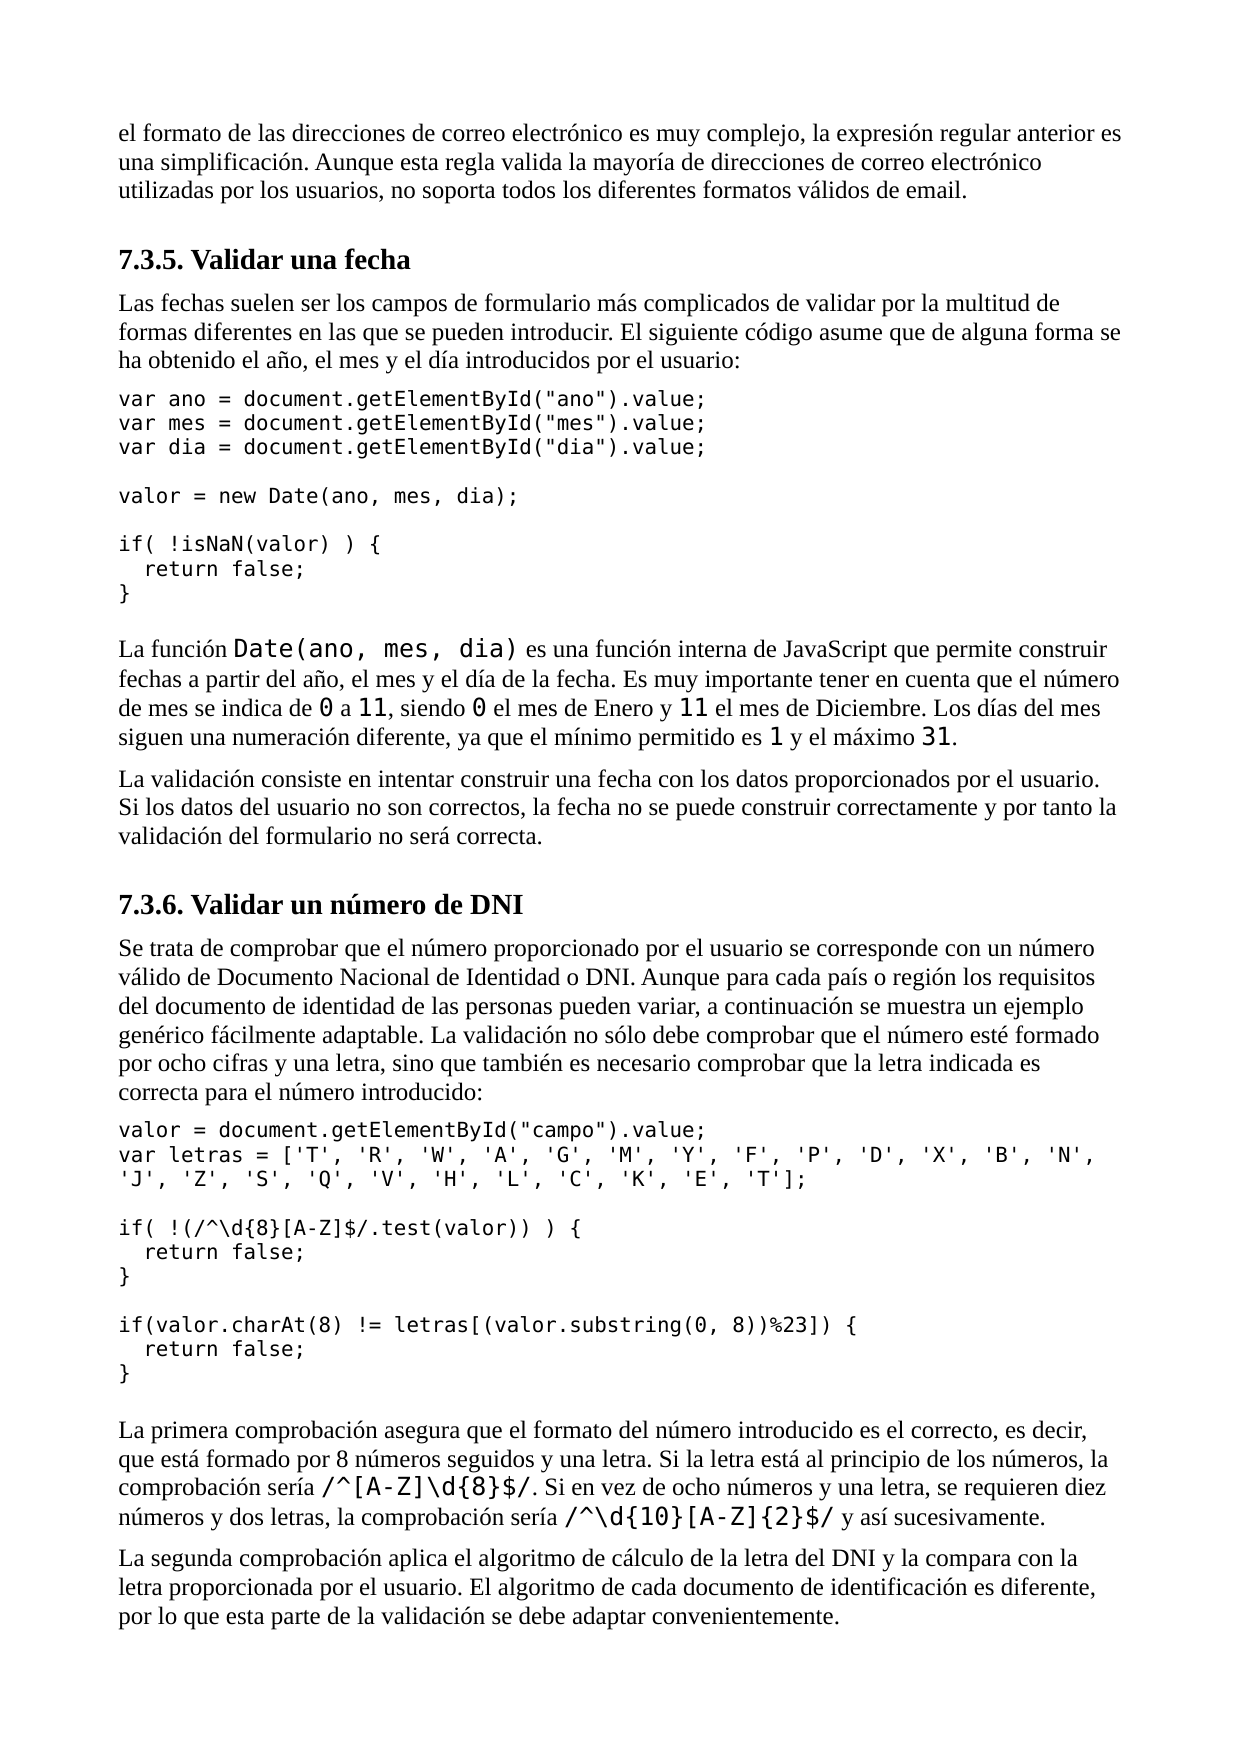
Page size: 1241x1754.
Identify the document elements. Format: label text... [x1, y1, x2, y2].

text return false; [118, 557, 1122, 581]
text } [118, 581, 1122, 605]
text valor = document.getElementById("campo").value; [118, 1118, 1122, 1143]
text var mes = document.getElementById("mes").value; [118, 411, 1122, 435]
text if(valor.charAt(8) != letras[(valor.substring(0, 8))%23]) { [118, 1313, 1122, 1337]
text La primera comprobación asegura que el formato del número introducido es el correcto, es decir, que está formado por 8 números seguidos y una letra. Si la letra está al principio de los números, la comprobación sería /^[A-Z]\d{8}$/. Si en vez de ocho números y una letra, se requieren diez números y dos letras, la comprobación sería /^\d{10}[A-Z]{2}$/ y así sucesivamente. [118, 1415, 1122, 1531]
text La función Date(ano, mes, dia) es una función interna de JavaScript que permite construir fechas a partir del año, el mes y el día de la fecha. Es muy importante tener en cuenta que el número de mes se indica de 0 a 11, siendo 0 el mes de Enero y 11 el mes de Diciembre. Los días del mes siguen una numeración diferente, ya que el mínimo permitido es 1 y el máximo 31. [118, 634, 1122, 751]
text return false; [118, 1240, 1122, 1264]
text } [118, 1264, 1122, 1288]
text Se trata de comprobar que el número proporcionado por el usuario se corresponde con un número válido de Documento Nacional de Identidad o DNI. Aunque para cada país o región los requisitos del documento de identidad de las personas pueden variar, a continuación se muestra un ejemplo genérico fácilmente adaptable. La validación no sólo debe comprobar que el número esté formado por ocho cifras y una letra, sino que también es necesario comprobar que la letra indicada es correcta para el número introducido: [118, 933, 1122, 1106]
text var letras = ['T', 'R', 'W', 'A', 'G', 'M', 'Y', 'F', 'P', 'D', 'X', 'B', 'N', 'J', 'Z', 'S', 'Q', 'V', 'H', 'L', 'C', 'K', 'E', 'T']; [118, 1143, 1122, 1191]
text } [118, 1361, 1122, 1385]
subtitle 7.3.6. Validar un número de DNI [118, 887, 1122, 921]
subtitle 7.3.5. Validar una fecha [118, 242, 1122, 275]
text if( !(/^\d{8}[A-Z]$/.test(valor)) ) { [118, 1216, 1122, 1240]
text el formato de las direcciones de correo electrónico es muy complejo, la expresión regular anterior es una simplificación. Aunque esta regla valida la mayoría de direcciones de correo electrónico utilizadas por los usuarios, no soporta todos los diferentes formatos válidos de email. [118, 118, 1122, 204]
text var ano = document.getElementById("ano").value; [118, 387, 1122, 411]
text if( !isNaN(valor) ) { [118, 532, 1122, 557]
text return false; [118, 1337, 1122, 1361]
text var dia = document.getElementById("dia").value; [118, 435, 1122, 459]
text La validación consiste en intentar construir una fecha con los datos proporcionados por el usuario. Si los datos del usuario no son correctos, la fecha no se puede construir correctamente y por tanto la validación del formulario no será correcta. [118, 764, 1122, 850]
text Las fechas suelen ser los campos de formulario más complicados de validar por la multitud de formas diferentes en las que se pueden introducir. El siguiente código asume que de alguna forma se ha obtenido el año, el mes y el día introducidos por el usuario: [118, 288, 1122, 374]
text valor = new Date(ano, mes, dia); [118, 484, 1122, 508]
text La segunda comprobación aplica el algoritmo de cálculo de la letra del DNI y la compara con la letra proporcionada por el usuario. El algoritmo de cada documento de identificación es diferente, por lo que esta parte de la validación se debe adaptar convenientemente. [118, 1543, 1122, 1630]
